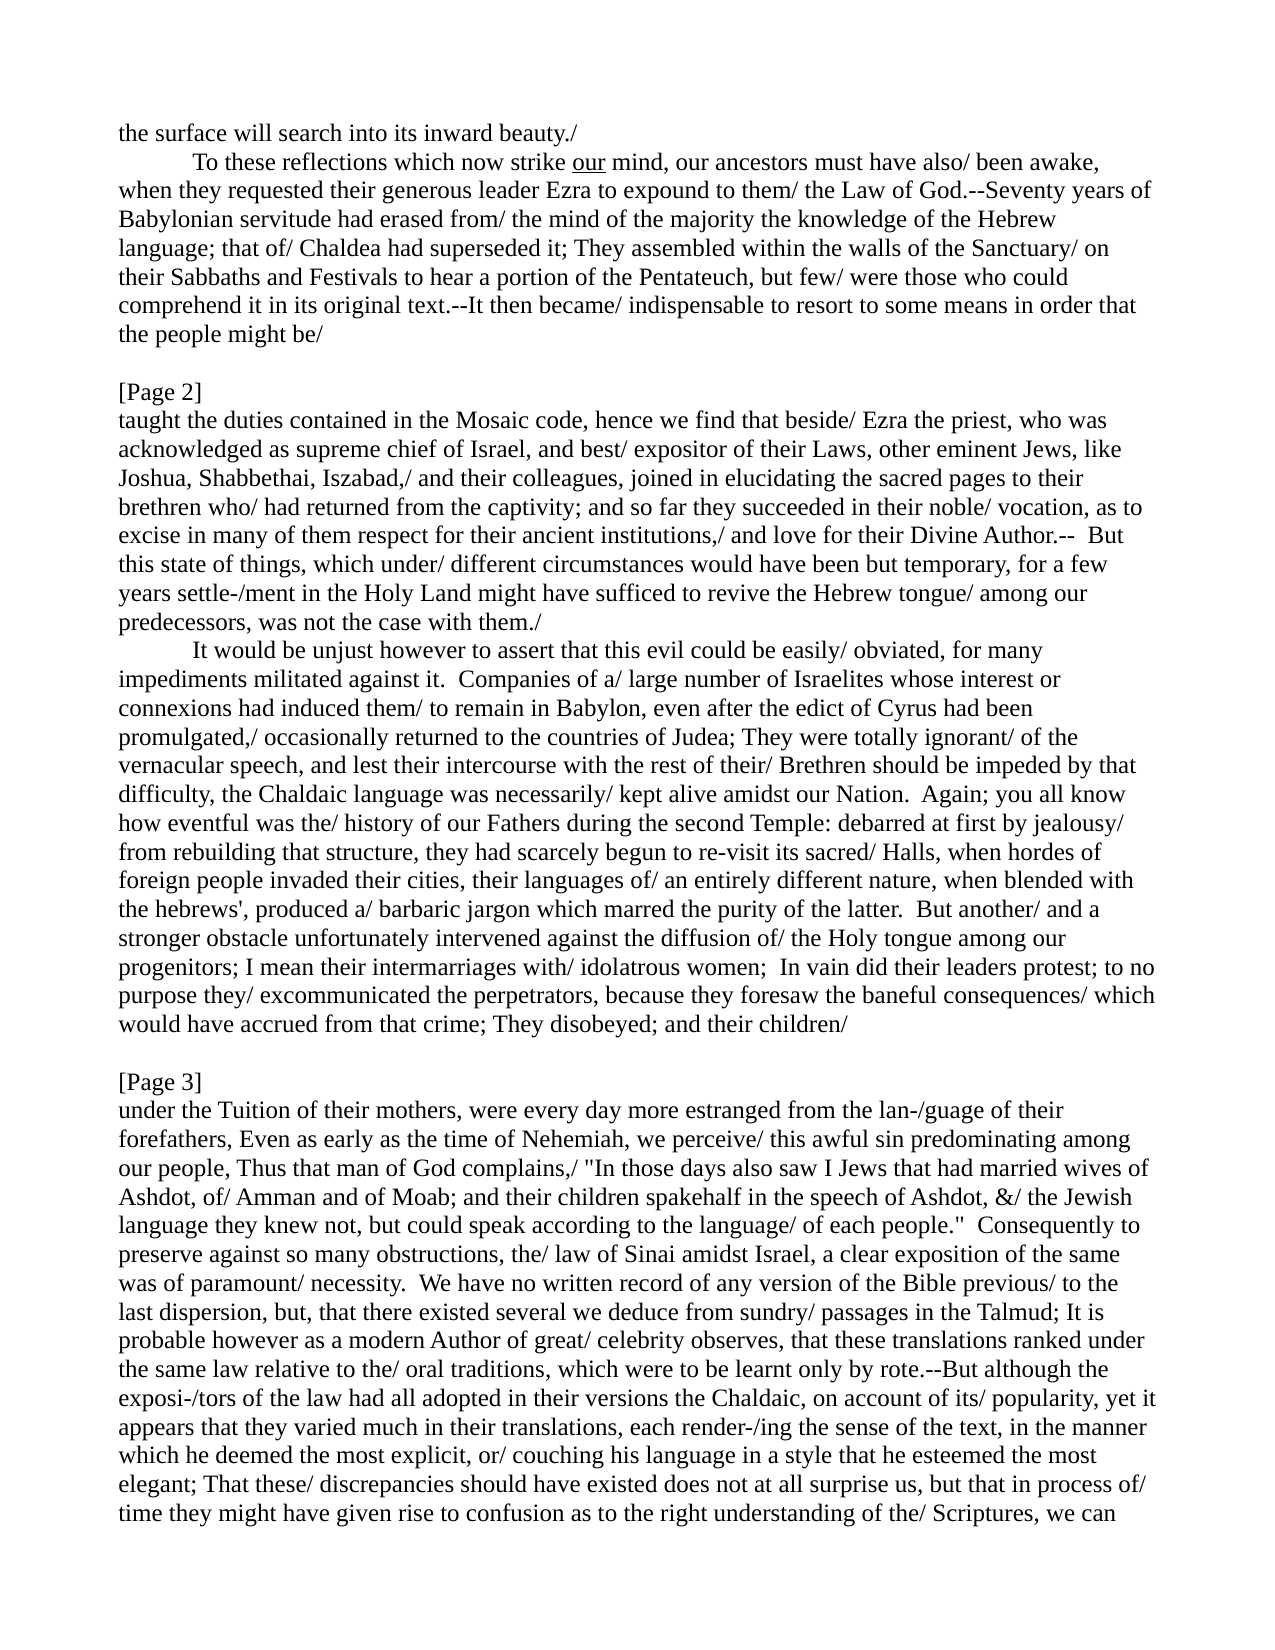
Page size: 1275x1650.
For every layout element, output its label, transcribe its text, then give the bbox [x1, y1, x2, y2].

text [Page 2] [118, 377, 1157, 406]
text To these reflections which now strike our mind, our ancestors must have also/ been awake, when they requested their generous leader Ezra to expound to them/ the Law of God.--Seventy years of Babylonian servitude had erased from/ the mind of the majority the knowledge of the Hebrew language; that of/ Chaldea had superseded it; They assembled within the walls of the Sanctuary/ on their Sabbaths and Festivals to hear a portion of the Pentateuch, but few/ were those who could comprehend it in its original text.--It then became/ indispensable to resort to some means in order that the people might be/ [118, 147, 1157, 348]
text It would be unjust however to assert that this evil could be easily/ obviated, for many impediments militated against it. Companies of a/ large number of Israelites whose interest or connexions had induced them/ to remain in Babylon, even after the edict of Cyrus had been promulgated,/ occasionally returned to the countries of Judea; They were totally ignorant/ of the vernacular speech, and lest their intercourse with the rest of their/ Brethren should be impeded by that difficulty, the Chaldaic language was necessarily/ kept alive amidst our Nation. Again; you all know how eventful was the/ history of our Fathers during the second Temple: debarred at first by jealousy/ from rebuilding that structure, they had scarcely begun to re-visit its sacred/ Halls, when hordes of foreign people invaded their cities, their languages of/ an entirely different nature, when blended with the hebrews', produced a/ barbaric jargon which marred the purity of the latter. But another/ and a stronger obstacle unfortunately intervened against the diffusion of/ the Holy tongue among our progenitors; I mean their intermarriages with/ idolatrous women; In vain did their leaders protest; to no purpose they/ excommunicated the perpetrators, because they foresaw the baneful consequences/ which would have accrued from that crime; They disobeyed; and their children/ [118, 636, 1157, 1038]
text the surface will search into its inward beauty./ [118, 118, 1157, 147]
text [Page 3] [118, 1067, 1157, 1096]
text taught the duties contained in the Mosaic code, hence we find that beside/ Ezra the priest, who was acknowledged as supreme chief of Israel, and best/ expositor of their Laws, other eminent Jews, like Joshua, Shabbethai, Iszabad,/ and their colleagues, joined in elucidating the sacred pages to their brethren who/ had returned from the captivity; and so far they succeeded in their noble/ vocation, as to excise in many of them respect for their ancient institutions,/ and love for their Divine Author.-- But this state of things, which under/ different circumstances would have been but temporary, for a few years settle-/ment in the Holy Land might have sufficed to revive the Hebrew tongue/ among our predecessors, was not the case with them./ [118, 406, 1157, 636]
text under the Tuition of their mothers, were every day more estranged from the lan-/guage of their forefathers, Even as early as the time of Nehemiah, we perceive/ this awful sin predominating among our people, Thus that man of God complains,/ "In those days also saw I Jews that had married wives of Ashdot, of/ Amman and of Moab; and their children spakehalf in the speech of Ashdot, &/ the Jewish language they knew not, but could speak according to the language/ of each people." Consequently to preserve against so many obstructions, the/ law of Sinai amidst Israel, a clear exposition of the same was of paramount/ necessity. We have no written record of any version of the Bible previous/ to the last dispersion, but, that there existed several we deduce from sundry/ passages in the Talmud; It is probable however as a modern Author of great/ celebrity observes, that these translations ranked under the same law relative to the/ oral traditions, which were to be learnt only by rote.--But although the exposi-/tors of the law had all adopted in their versions the Chaldaic, on account of its/ popularity, yet it appears that they varied much in their translations, each render-/ing the sense of the text, in the manner which he deemed the most explicit, or/ couching his language in a style that he esteemed the most elegant; That these/ discrepancies should have existed does not at all surprise us, but that in process of/ time they might have given rise to confusion as to the right understanding of the/ Scriptures, we can [118, 1096, 1157, 1527]
